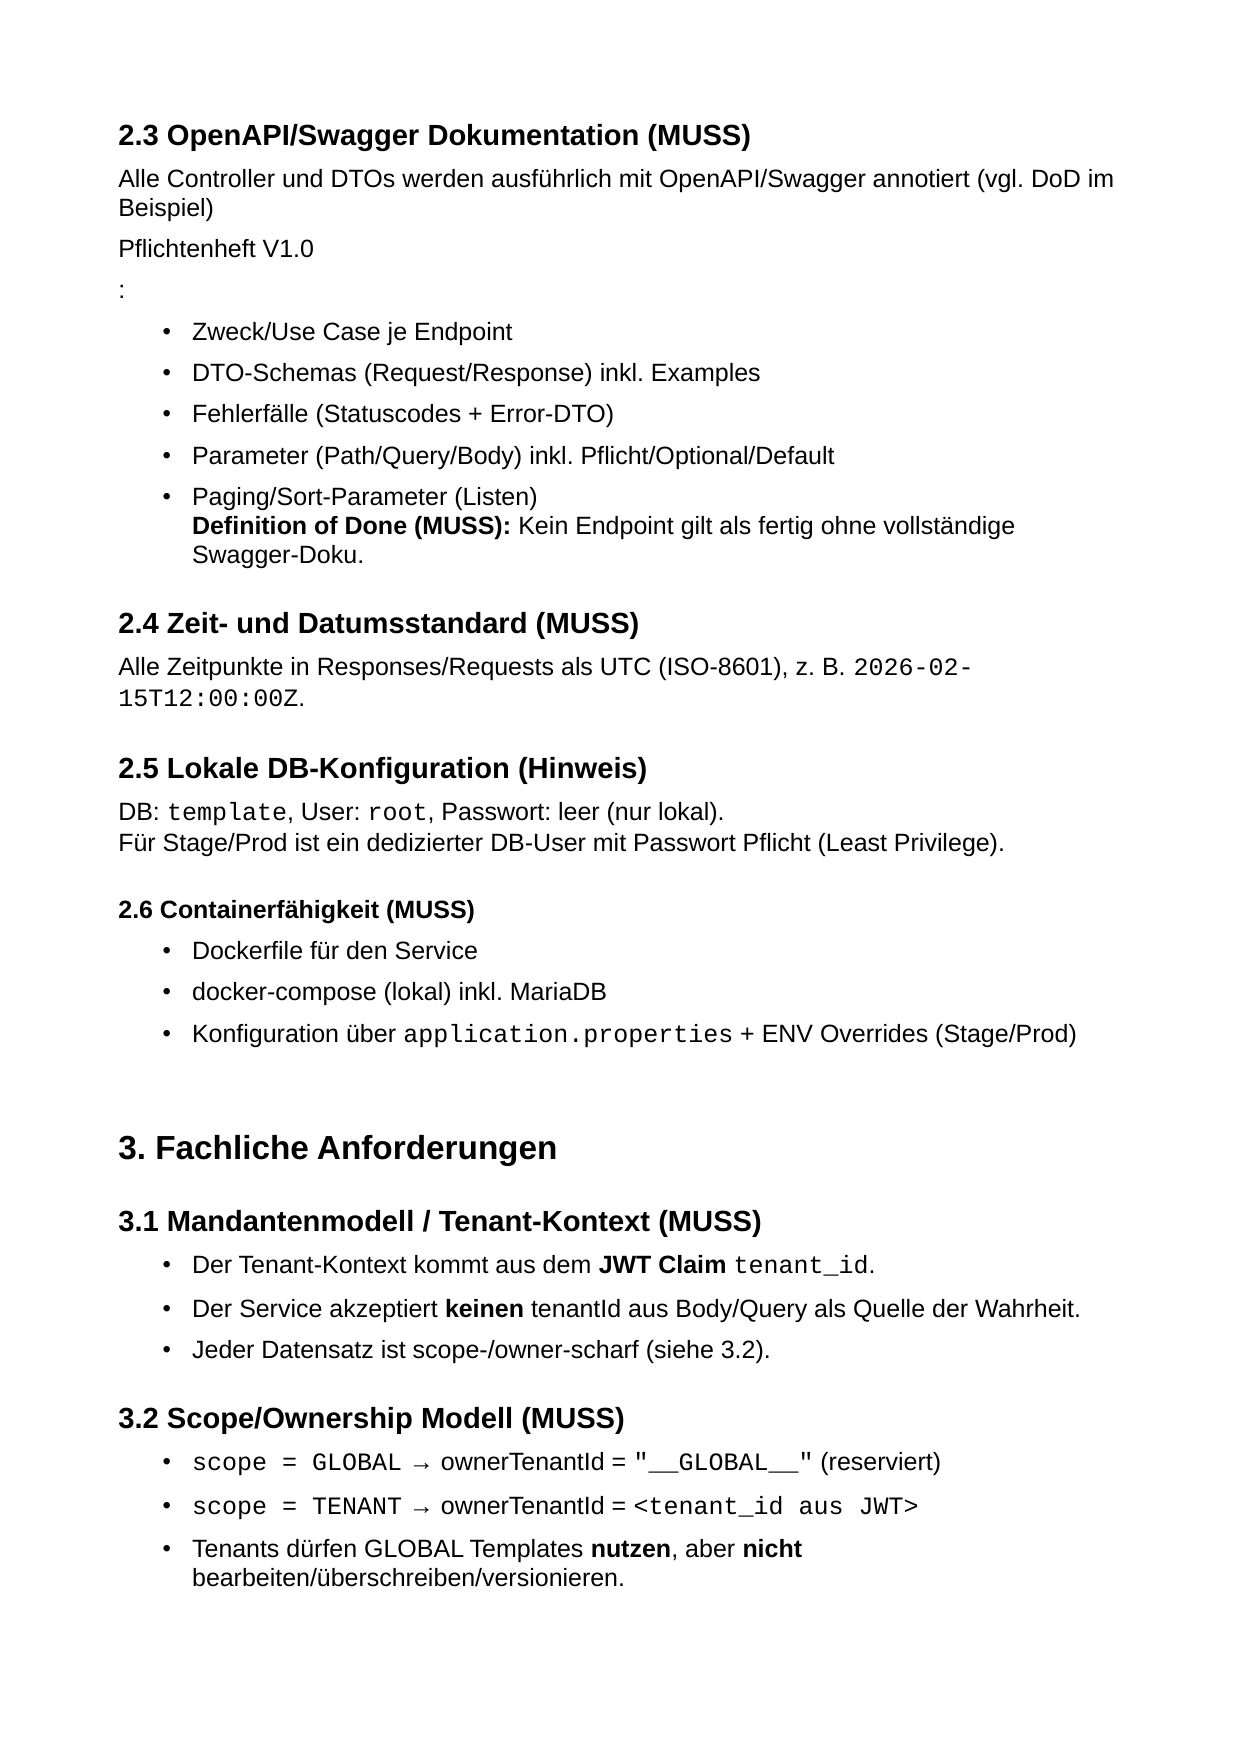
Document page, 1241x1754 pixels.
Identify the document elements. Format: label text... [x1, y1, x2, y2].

subtitle 3. Fachliche Anforderungen [118, 1128, 1122, 1167]
list Zweck/Use Case je Endpoint [162, 317, 1122, 346]
list scope = TENANT → ownerTenantId = <tenant_id aus JWT> [162, 1491, 1122, 1522]
subtitle 2.5 Lokale DB-Konfiguration (Hinweis) [118, 751, 1122, 785]
text : [118, 275, 1122, 304]
subtitle 3.2 Scope/Ownership Modell (MUSS) [118, 1401, 1122, 1435]
list Parameter (Path/Query/Body) inkl. Pflicht/Optional/Default [162, 441, 1122, 469]
list Jeder Datensatz ist scope-/owner-scharf (siehe 3.2). [162, 1335, 1122, 1364]
list scope = GLOBAL → ownerTenantId = "__GLOBAL__" (reserviert) [162, 1447, 1122, 1478]
list Konfiguration über application.properties + ENV Overrides (Stage/Prod) [162, 1018, 1122, 1049]
subtitle 2.6 Containerfähigkeit (MUSS) [118, 894, 1122, 923]
list Fehlerfälle (Statuscodes + Error-DTO) [162, 399, 1122, 428]
subtitle 2.4 Zeit- und Datumsstandard (MUSS) [118, 606, 1122, 639]
text DB: template, User: root, Passwort: leer (nur lokal). Für Stage/Prod ist ein dedizierter DB-User mit Passwort Pflicht (Least Privilege). [118, 797, 1122, 857]
text Alle Controller und DTOs werden ausführlich mit OpenAPI/Swagger annotiert (vgl. DoD im Beispiel) [118, 164, 1122, 222]
list Tenants dürfen GLOBAL Templates nutzen, aber nicht bearbeiten/überschreiben/versionieren. [162, 1534, 1122, 1592]
list Der Service akzeptiert keinen tenantId aus Body/Query als Quelle der Wahrheit. [162, 1294, 1122, 1322]
list docker-compose (lokal) inkl. MariaDB [162, 977, 1122, 1006]
list Der Tenant-Kontext kommt aus dem JWT Claim tenant_id. [162, 1250, 1122, 1281]
subtitle 3.1 Mandantenmodell / Tenant-Kontext (MUSS) [118, 1204, 1122, 1238]
list DTO-Schemas (Request/Response) inkl. Examples [162, 358, 1122, 387]
text Alle Zeitpunkte in Responses/Requests als UTC (ISO-8601), z. B. 2026-02-15T12:00:00Z. [118, 652, 1122, 714]
subtitle 2.3 OpenAPI/Swagger Dokumentation (MUSS) [118, 118, 1122, 152]
list Paging/Sort-Parameter (Listen) Definition of Done (MUSS): Kein Endpoint gilt als fertig ohne vollständige Swagger-Doku. [162, 482, 1122, 568]
text Pflichtenheft V1.0 [118, 234, 1122, 263]
list Dockerfile für den Service [162, 936, 1122, 965]
